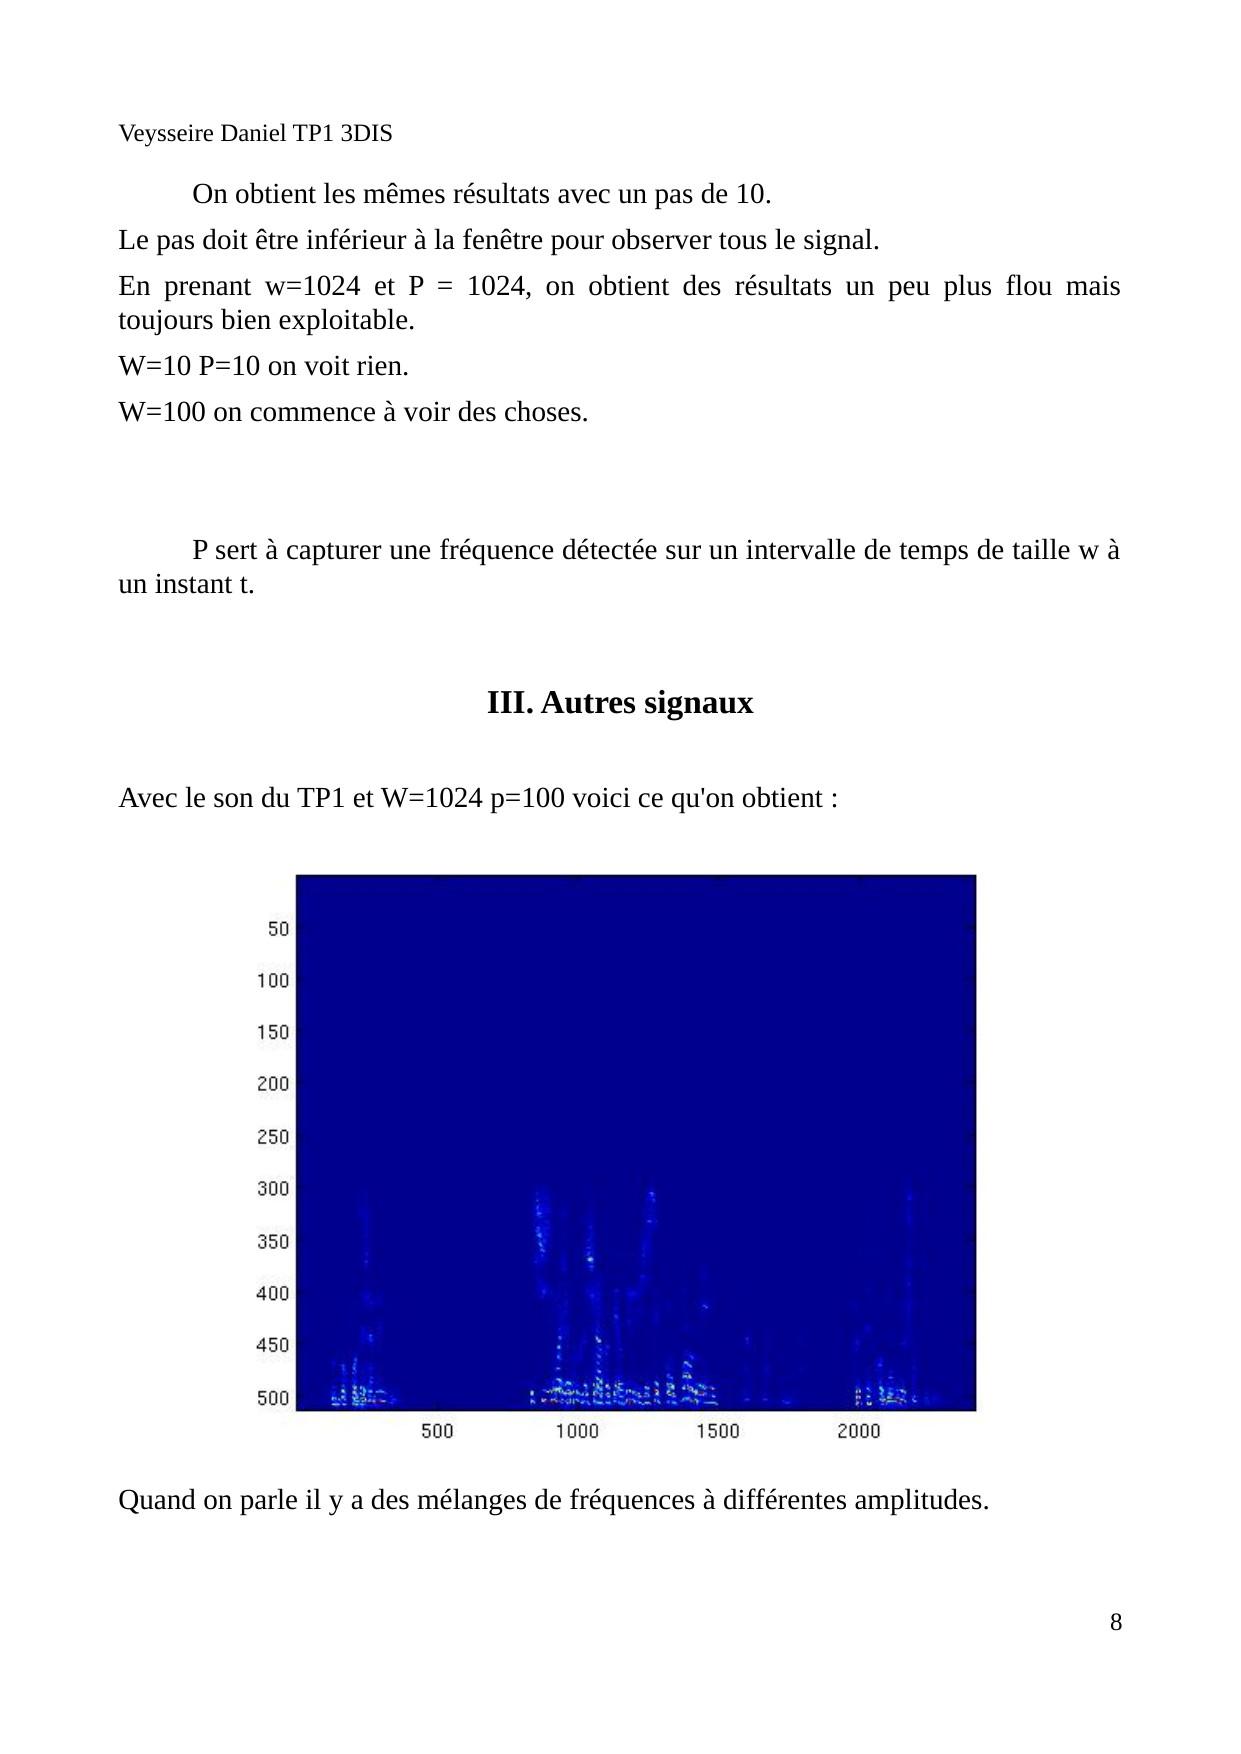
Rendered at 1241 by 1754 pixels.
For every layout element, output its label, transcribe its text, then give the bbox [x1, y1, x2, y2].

text On obtient les mêmes résultats avec un pas de 10. [118, 176, 1122, 210]
picture [182, 825, 1058, 1482]
text Le pas doit être inférieur à la fenêtre pour observer tous le signal. [118, 222, 1122, 256]
text W=100 on commence à voir des choses. [118, 394, 1122, 428]
text Quand on parle il y a des mélanges de fréquences à différentes amplitudes. [118, 826, 1122, 1516]
text Avec le son du TP1 et W=1024 p=100 voici ce qu'on obtient : [118, 780, 1122, 813]
text W=10 P=10 on voit rien. [118, 348, 1122, 382]
subtitle III. Autres signaux [118, 683, 1122, 721]
text En prenant w=1024 et P = 1024, on obtient des résultats un peu plus flou mais toujours bien exploitable. [118, 268, 1122, 336]
text P sert à capturer une fréquence détectée sur un intervalle de temps de taille w à un instant t. [118, 532, 1122, 599]
